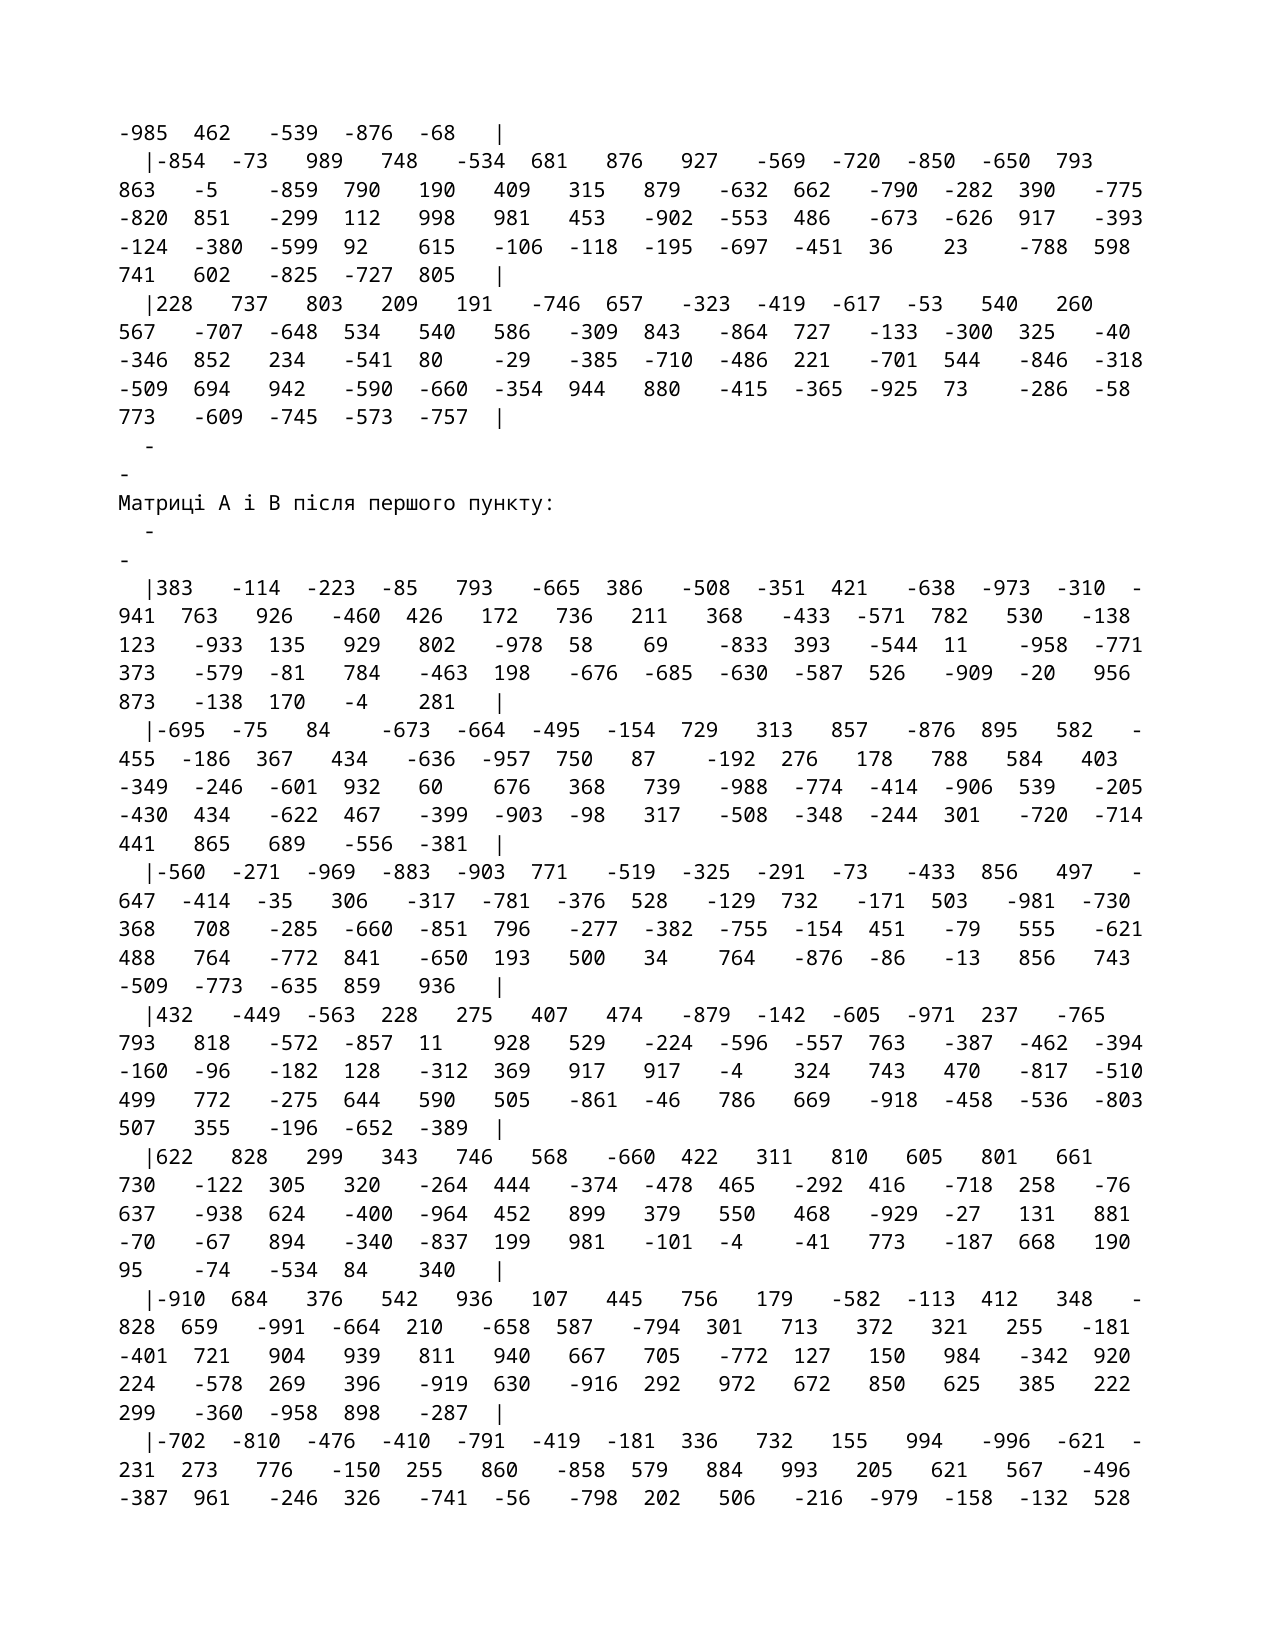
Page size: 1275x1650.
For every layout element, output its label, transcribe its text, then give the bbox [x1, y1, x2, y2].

text |622 828 299 343 746 568 -660 422 311 810 605 801 661 730 -122 305 320 -264 444 -374 -478 465 -292 416 -718 258 -76 637 -938 624 -400 -964 452 899 379 550 468 -929 -27 131 881 -70 -67 894 -340 -837 199 981 -101 -4 -41 773 -187 668 190 95 -74 -534 84 340 | [118, 1142, 1157, 1284]
text |-695 -75 84 -673 -664 -495 -154 729 313 857 -876 895 582 -455 -186 367 434 -636 -957 750 87 -192 276 178 788 584 403 -349 -246 -601 932 60 676 368 739 -988 -774 -414 -906 539 -205 -430 434 -622 467 -399 -903 -98 317 -508 -348 -244 301 -720 -714 441 865 689 -556 -381 | [118, 715, 1157, 857]
text -985 462 -539 -876 -68 | [118, 118, 1157, 147]
text - - [118, 516, 1157, 573]
text Матриці A і B після першого пункту: [118, 488, 1157, 516]
text |-910 684 376 542 936 107 445 756 179 -582 -113 412 348 -828 659 -991 -664 210 -658 587 -794 301 713 372 321 255 -181 -401 721 904 939 811 940 667 705 -772 127 150 984 -342 920 224 -578 269 396 -919 630 -916 292 972 672 850 625 385 222 299 -360 -958 898 -287 | [118, 1284, 1157, 1426]
text |228 737 803 209 191 -746 657 -323 -419 -617 -53 540 260 567 -707 -648 534 540 586 -309 843 -864 727 -133 -300 325 -40 -346 852 234 -541 80 -29 -385 -710 -486 221 -701 544 -846 -318 -509 694 942 -590 -660 -354 944 880 -415 -365 -925 73 -286 -58 773 -609 -745 -573 -757 | [118, 289, 1157, 431]
text |432 -449 -563 228 275 407 474 -879 -142 -605 -971 237 -765 793 818 -572 -857 11 928 529 -224 -596 -557 763 -387 -462 -394 -160 -96 -182 128 -312 369 917 917 -4 324 743 470 -817 -510 499 772 -275 644 590 505 -861 -46 786 669 -918 -458 -536 -803 507 355 -196 -652 -389 | [118, 1000, 1157, 1142]
text |-702 -810 -476 -410 -791 -419 -181 336 732 155 994 -996 -621 -231 273 776 -150 255 860 -858 579 884 993 205 621 567 -496 -387 961 -246 326 -741 -56 -798 202 506 -216 -979 -158 -132 528 [118, 1426, 1157, 1512]
text |383 -114 -223 -85 793 -665 386 -508 -351 421 -638 -973 -310 -941 763 926 -460 426 172 736 211 368 -433 -571 782 530 -138 123 -933 135 929 802 -978 58 69 -833 393 -544 11 -958 -771 373 -579 -81 784 -463 198 -676 -685 -630 -587 526 -909 -20 956 873 -138 170 -4 281 | [118, 573, 1157, 715]
text |-854 -73 989 748 -534 681 876 927 -569 -720 -850 -650 793 863 -5 -859 790 190 409 315 879 -632 662 -790 -282 390 -775 -820 851 -299 112 998 981 453 -902 -553 486 -673 -626 917 -393 -124 -380 -599 92 615 -106 -118 -195 -697 -451 36 23 -788 598 741 602 -825 -727 805 | [118, 147, 1157, 289]
text - - [118, 431, 1157, 488]
text |-560 -271 -969 -883 -903 771 -519 -325 -291 -73 -433 856 497 -647 -414 -35 306 -317 -781 -376 528 -129 732 -171 503 -981 -730 368 708 -285 -660 -851 796 -277 -382 -755 -154 451 -79 555 -621 488 764 -772 841 -650 193 500 34 764 -876 -86 -13 856 743 -509 -773 -635 859 936 | [118, 857, 1157, 1000]
